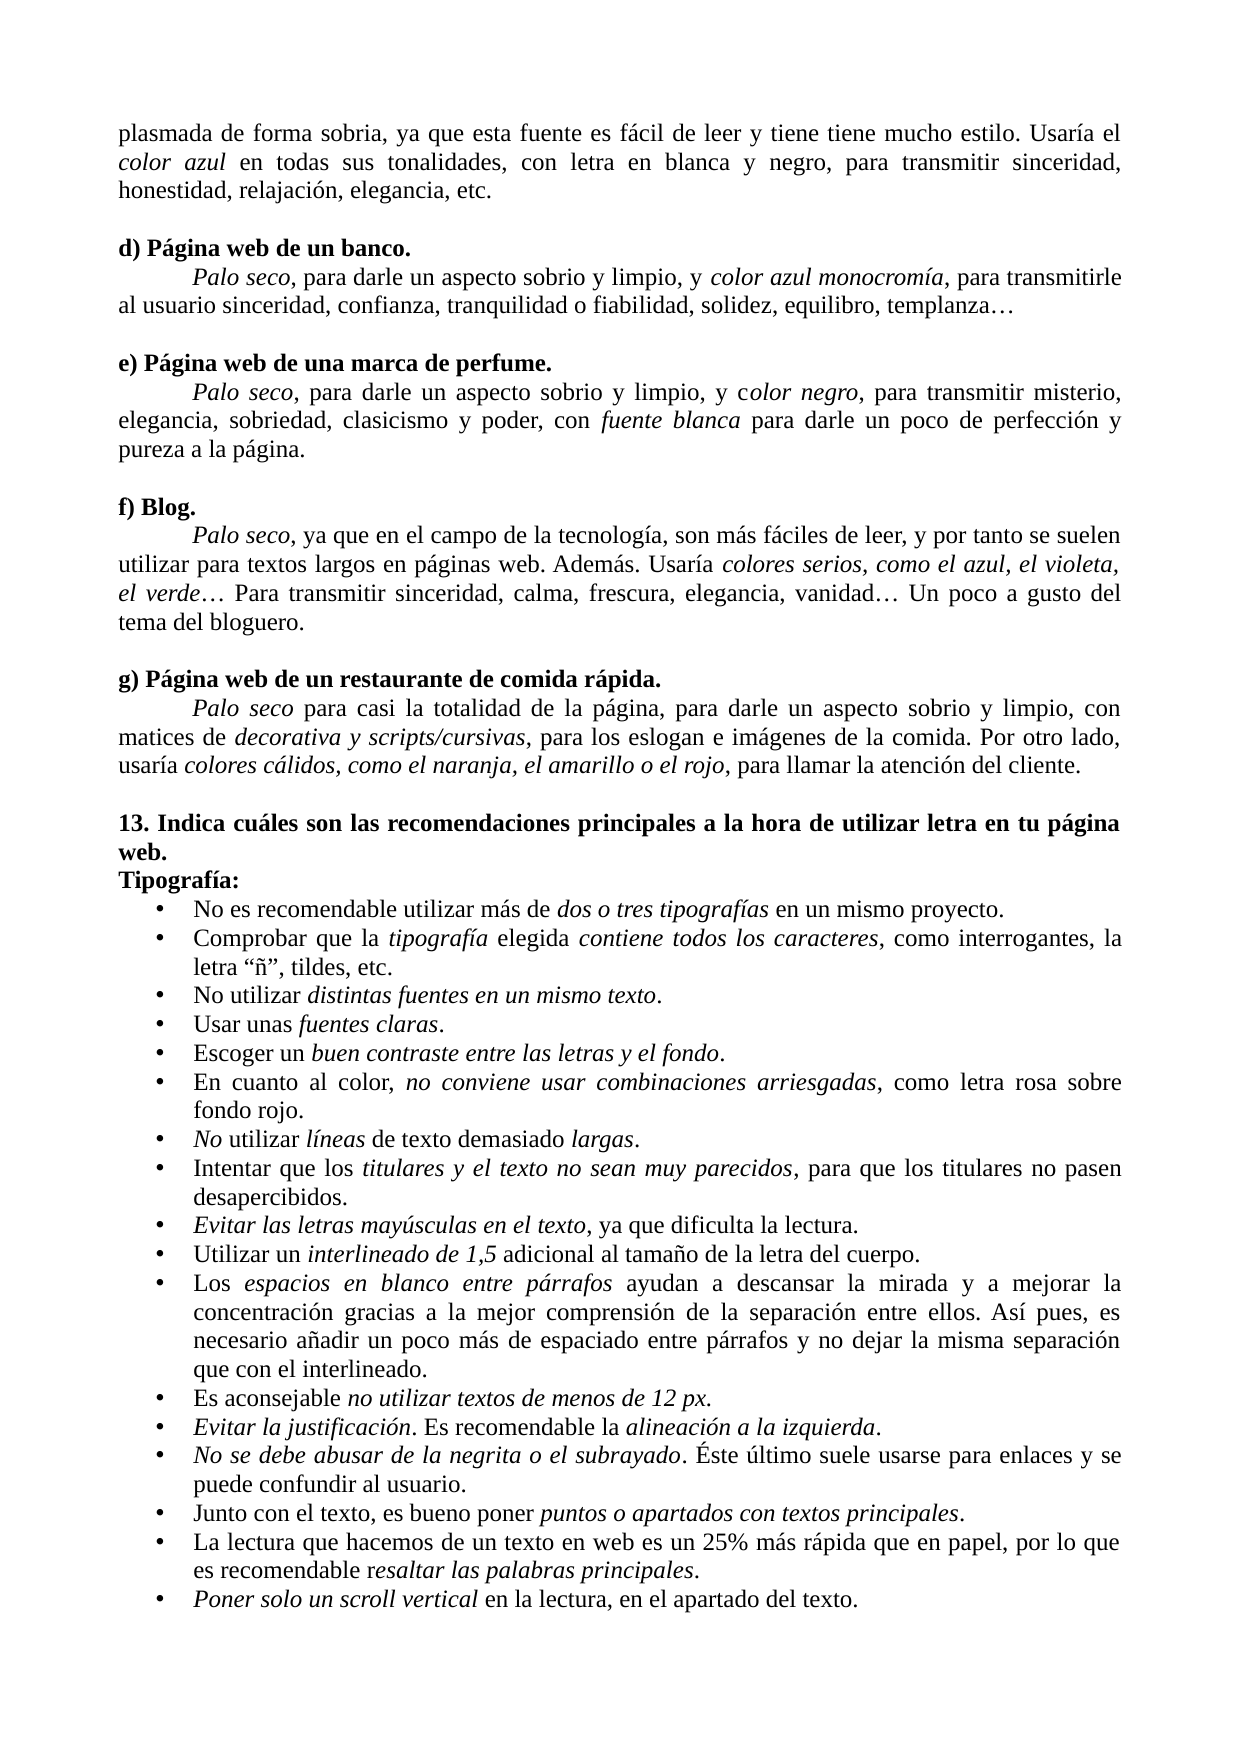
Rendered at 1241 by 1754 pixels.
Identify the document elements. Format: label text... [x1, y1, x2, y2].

list Los espacios en blanco entre párrafos ayudan a descansar la mirada y a mejorar la concentración gracias a la mejor comprensión de la separación entre ellos. Así pues, es necesario añadir un poco más de espaciado entre párrafos y no dejar la misma separación que con el interlineado. [156, 1268, 1122, 1383]
text Palo seco, ya que en el campo de la tecnología, son más fáciles de leer, y por tanto se suelen utilizar para textos largos en páginas web. Además. Usaría colores serios, como el azul, el violeta, el verde… Para transmitir sinceridad, calma, frescura, elegancia, vanidad… Un poco a gusto del tema del bloguero. [118, 521, 1122, 636]
list Es aconsejable no utilizar textos de menos de 12 px. [156, 1383, 1122, 1412]
list Comprobar que la tipografía elegida contiene todos los caracteres, como interrogantes, la letra “ñ”, tildes, etc. [156, 923, 1122, 981]
text g) Página web de un restaurante de comida rápida. [118, 664, 1122, 693]
list No se debe abusar de la negrita o el subrayado. Éste último suele usarse para enlaces y se puede confundir al usuario. [156, 1441, 1122, 1498]
text f) Blog. [118, 492, 1122, 521]
list Usar unas fuentes claras. [156, 1009, 1122, 1038]
text 13. Indica cuáles son las recomendaciones principales a la hora de utilizar letra en tu página web. [118, 808, 1122, 866]
text e) Página web de una marca de perfume. [118, 348, 1122, 377]
list Intentar que los titulares y el texto no sean muy parecidos, para que los titulares no pasen desapercibidos. [156, 1153, 1122, 1211]
list Escoger un buen contraste entre las letras y el fondo. [156, 1038, 1122, 1067]
list Junto con el texto, es bueno poner puntos o apartados con textos principales. [156, 1498, 1122, 1527]
list No utilizar líneas de texto demasiado largas. [156, 1124, 1122, 1153]
list Evitar la justificación. Es recomendable la alineación a la izquierda. [156, 1412, 1122, 1441]
list Evitar las letras mayúsculas en el texto, ya que dificulta la lectura. [156, 1211, 1122, 1239]
list Poner solo un scroll vertical en la lectura, en el apartado del texto. [156, 1584, 1122, 1613]
text plasmada de forma sobria, ya que esta fuente es fácil de leer y tiene tiene mucho estilo. Usaría el color azul en todas sus tonalidades, con letra en blanca y negro, para transmitir sinceridad, honestidad, relajación, elegancia, etc. [118, 118, 1122, 204]
text Palo seco, para darle un aspecto sobrio y limpio, y color negro, para transmitir misterio, elegancia, sobriedad, clasicismo y poder, con fuente blanca para darle un poco de perfección y pureza a la página. [118, 377, 1122, 463]
text Tipografía: [118, 866, 1122, 894]
list Utilizar un interlineado de 1,5 adicional al tamaño de la letra del cuerpo. [156, 1239, 1122, 1268]
list En cuanto al color, no conviene usar combinaciones arriesgadas, como letra rosa sobre fondo rojo. [156, 1067, 1122, 1124]
text Palo seco, para darle un aspecto sobrio y limpio, y color azul monocromía, para transmitirle al usuario sinceridad, confianza, tranquilidad o fiabilidad, solidez, equilibro, templanza… [118, 262, 1122, 319]
text d) Página web de un banco. [118, 233, 1122, 262]
text Palo seco para casi la totalidad de la página, para darle un aspecto sobrio y limpio, con matices de decorativa y scripts/cursivas, para los eslogan e imágenes de la comida. Por otro lado, usaría colores cálidos, como el naranja, el amarillo o el rojo, para llamar la atención del cliente. [118, 693, 1122, 779]
list No es recomendable utilizar más de dos o tres tipografías en un mismo proyecto. [156, 894, 1122, 923]
list La lectura que hacemos de un texto en web es un 25% más rápida que en papel, por lo que es recomendable resaltar las palabras principales. [156, 1527, 1122, 1584]
list No utilizar distintas fuentes en un mismo texto. [156, 981, 1122, 1009]
